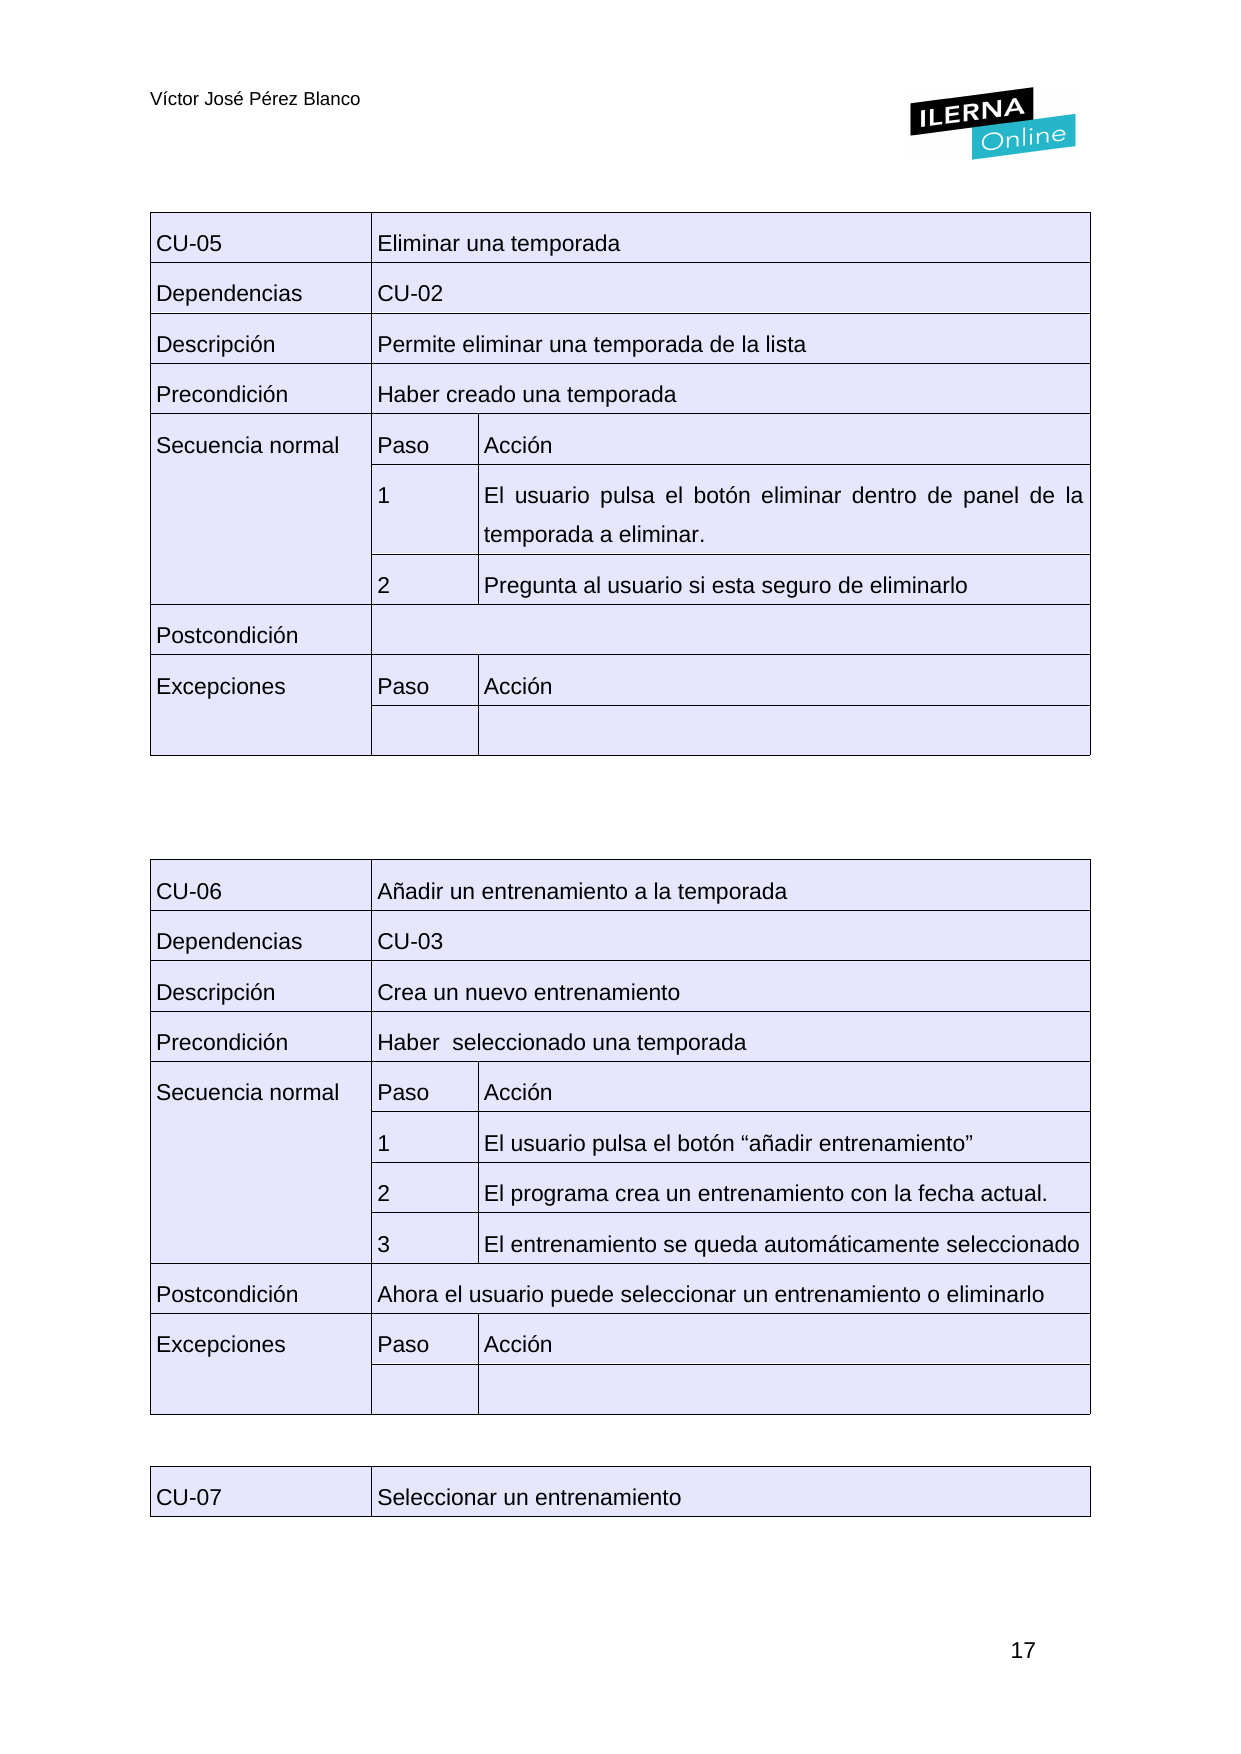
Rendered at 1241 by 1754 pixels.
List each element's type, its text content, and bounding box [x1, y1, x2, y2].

table_cell El programa crea un entrenamiento con la fecha actual. [479, 1163, 1090, 1212]
table_cell Ahora el usuario puede seleccionar un entrenamiento o eliminarlo [372, 1264, 1090, 1313]
table_cell 2 [372, 555, 478, 604]
table_header Eliminar una temporada [372, 213, 1090, 262]
table_cell Permite eliminar una temporada de la lista [372, 314, 1090, 363]
table_header CU-05 [151, 213, 371, 262]
table_header CU-06 [151, 860, 371, 910]
table_cell CU-03 [372, 911, 1090, 960]
table_cell [479, 1365, 1090, 1414]
table_cell Haber seleccionado una temporada [372, 1012, 1090, 1061]
table_cell Secuencia normal [151, 414, 371, 604]
table_cell [372, 1365, 478, 1414]
table_cell Precondición [151, 1012, 371, 1061]
table_cell Dependencias [151, 263, 371, 312]
table_cell Paso [372, 414, 478, 464]
table_cell Dependencias [151, 911, 371, 960]
table_cell Haber creado una temporada [372, 364, 1090, 413]
table_cell Excepciones [151, 655, 371, 755]
table_cell 2 [372, 1163, 478, 1212]
table_cell 3 [372, 1213, 478, 1263]
table_cell Acción [479, 1062, 1090, 1111]
table_cell [372, 706, 478, 755]
table_header Añadir un entrenamiento a la temporada [372, 860, 1090, 910]
table_cell Acción [479, 655, 1090, 705]
table_cell [372, 605, 1090, 654]
table_cell Excepciones [151, 1314, 371, 1414]
table_cell [479, 706, 1090, 755]
table_cell Acción [479, 1314, 1090, 1363]
table_cell El usuario pulsa el botón eliminar dentro de panel de la temporada a eliminar. [479, 465, 1090, 553]
table_cell El usuario pulsa el botón “añadir entrenamiento” [479, 1112, 1090, 1162]
table_cell Secuencia normal [151, 1062, 371, 1263]
picture [905, 87, 1082, 160]
table_cell Precondición [151, 364, 371, 413]
table_cell 1 [372, 1112, 478, 1162]
table_cell Paso [372, 655, 478, 705]
table_header CU-07 [151, 1467, 371, 1516]
table_cell Descripción [151, 961, 371, 1011]
table_cell Postcondición [151, 1264, 371, 1313]
table_cell Crea un nuevo entrenamiento [372, 961, 1090, 1011]
table_cell Descripción [151, 314, 371, 363]
table_cell CU-02 [372, 263, 1090, 312]
table_cell Pregunta al usuario si esta seguro de eliminarlo [479, 555, 1090, 604]
table_cell Paso [372, 1314, 478, 1363]
table_cell 1 [372, 465, 478, 553]
table_header Seleccionar un entrenamiento [372, 1467, 1090, 1516]
table_cell Acción [479, 414, 1090, 464]
table_cell El entrenamiento se queda automáticamente seleccionado [479, 1213, 1090, 1263]
table_cell Paso [372, 1062, 478, 1111]
table_cell Postcondición [151, 605, 371, 654]
